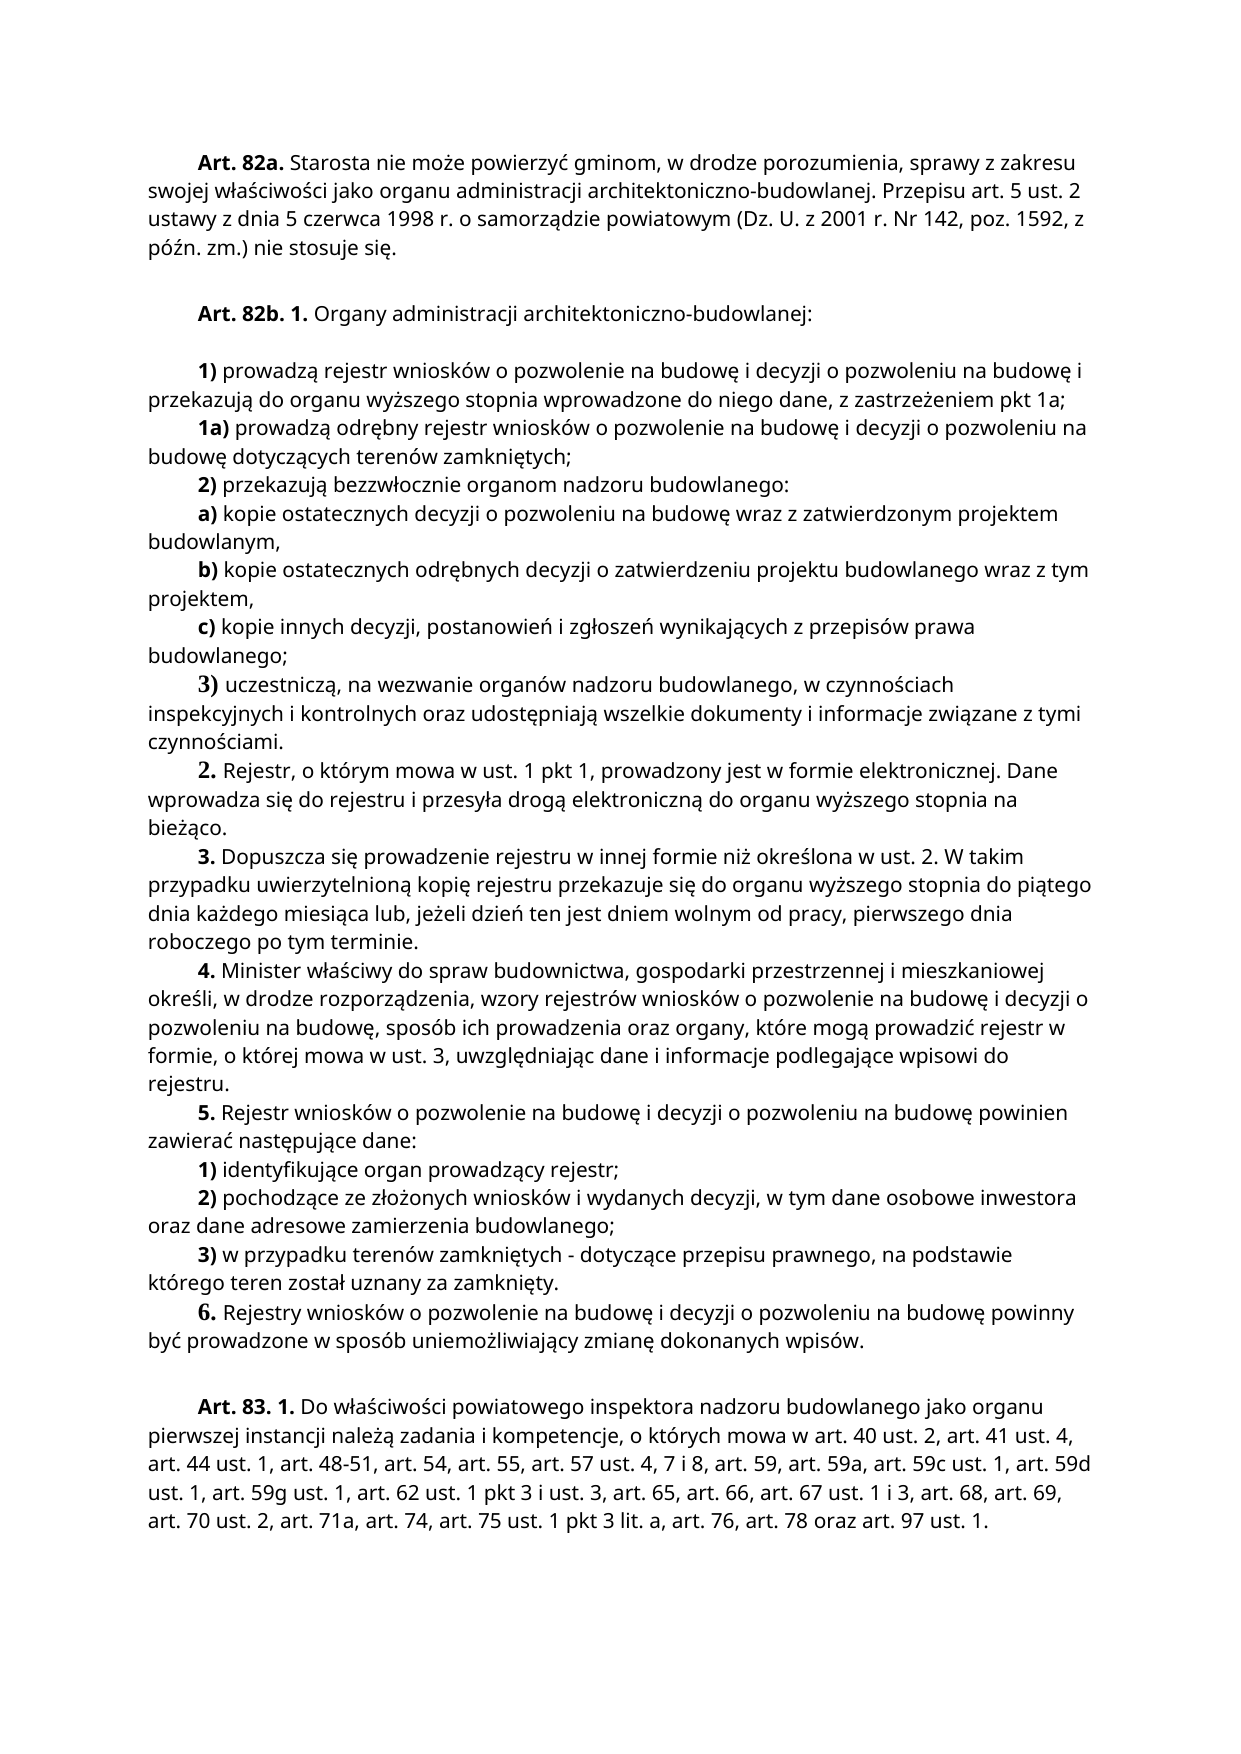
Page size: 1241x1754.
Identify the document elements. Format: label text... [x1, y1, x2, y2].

text a) kopie ostatecznych decyzji o pozwoleniu na budowę wraz z zatwierdzonym projektem budowlanym, [148, 499, 1093, 556]
text Art. 83. 1. Do właściwości powiatowego inspektora nadzoru budowlanego jako organu pierwszej instancji należą zadania i kompetencje, o których mowa w art. 40 ust. 2, art. 41 ust. 4, art. 44 ust. 1, art. 48-51, art. 54, art. 55, art. 57 ust. 4, 7 i 8, art. 59, art. 59a, art. 59c ust. 1, art. 59d ust. 1, art. 59g ust. 1, art. 62 ust. 1 pkt 3 i ust. 3, art. 65, art. 66, art. 67 ust. 1 i 3, art. 68, art. 69, art. 70 ust. 2, art. 71a, art. 74, art. 75 ust. 1 pkt 3 lit. a, art. 76, art. 78 oraz art. 97 ust. 1. [148, 1392, 1093, 1563]
text 1a) prowadzą odrębny rejestr wniosków o pozwolenie na budowę i decyzji o pozwoleniu na budowę dotyczących terenów zamkniętych; [148, 413, 1093, 470]
text 5. Rejestr wniosków o pozwolenie na budowę i decyzji o pozwoleniu na budowę powinien zawierać następujące dane: [148, 1098, 1093, 1155]
text 4. Minister właściwy do spraw budownictwa, gospodarki przestrzennej i mieszkaniowej określi, w drodze rozporządzenia, wzory rejestrów wniosków o pozwolenie na budowę i decyzji o pozwoleniu na budowę, sposób ich prowadzenia oraz organy, które mogą prowadzić rejestr w formie, o której mowa w ust. 3, uwzględniając dane i informacje podlegające wpisowi do rejestru. [148, 956, 1093, 1098]
text 1) prowadzą rejestr wniosków o pozwolenie na budowę i decyzji o pozwoleniu na budowę i przekazują do organu wyższego stopnia wprowadzone do niego dane, z zastrzeżeniem pkt 1a; [148, 356, 1093, 413]
text Art. 82a. Starosta nie może powierzyć gminom, w drodze porozumienia, sprawy z zakresu swojej właściwości jako organu administracji architektoniczno-budowlanej. Przepisu art. 5 ust. 2 ustawy z dnia 5 czerwca 1998 r. o samorządzie powiatowym (Dz. U. z 2001 r. Nr 142, poz. 1592, z późn. zm.) nie stosuje się. [148, 148, 1093, 261]
text 6. Rejestry wniosków o pozwolenie na budowę i decyzji o pozwoleniu na budowę powinny być prowadzone w sposób uniemożliwiający zmianę dokonanych wpisów. [148, 1297, 1093, 1355]
text 3) uczestniczą, na wezwanie organów nadzoru budowlanego, w czynnościach inspekcyjnych i kontrolnych oraz udostępniają wszelkie dokumenty i informacje związane z tymi czynnościami. [148, 669, 1093, 756]
text Art. 82b. 1. Organy administracji architektoniczno-budowlanej: [148, 299, 1093, 327]
text 2) przekazują bezzwłocznie organom nadzoru budowlanego: [148, 470, 1093, 499]
text 3) w przypadku terenów zamkniętych - dotyczące przepisu prawnego, na podstawie którego teren został uznany za zamknięty. [148, 1240, 1093, 1297]
text 1) identyfikujące organ prowadzący rejestr; [148, 1155, 1093, 1183]
text 2. Rejestr, o którym mowa w ust. 1 pkt 1, prowadzony jest w formie elektronicznej. Dane wprowadza się do rejestru i przesyła drogą elektroniczną do organu wyższego stopnia na bieżąco. [148, 756, 1093, 842]
text 2) pochodzące ze złożonych wniosków i wydanych decyzji, w tym dane osobowe inwestora oraz dane adresowe zamierzenia budowlanego; [148, 1183, 1093, 1240]
text c) kopie innych decyzji, postanowień i zgłoszeń wynikających z przepisów prawa budowlanego; [148, 612, 1093, 669]
text b) kopie ostatecznych odrębnych decyzji o zatwierdzeniu projektu budowlanego wraz z tym projektem, [148, 556, 1093, 612]
text 3. Dopuszcza się prowadzenie rejestru w innej formie niż określona w ust. 2. W takim przypadku uwierzytelnioną kopię rejestru przekazuje się do organu wyższego stopnia do piątego dnia każdego miesiąca lub, jeżeli dzień ten jest dniem wolnym od pracy, pierwszego dnia roboczego po tym terminie. [148, 842, 1093, 956]
